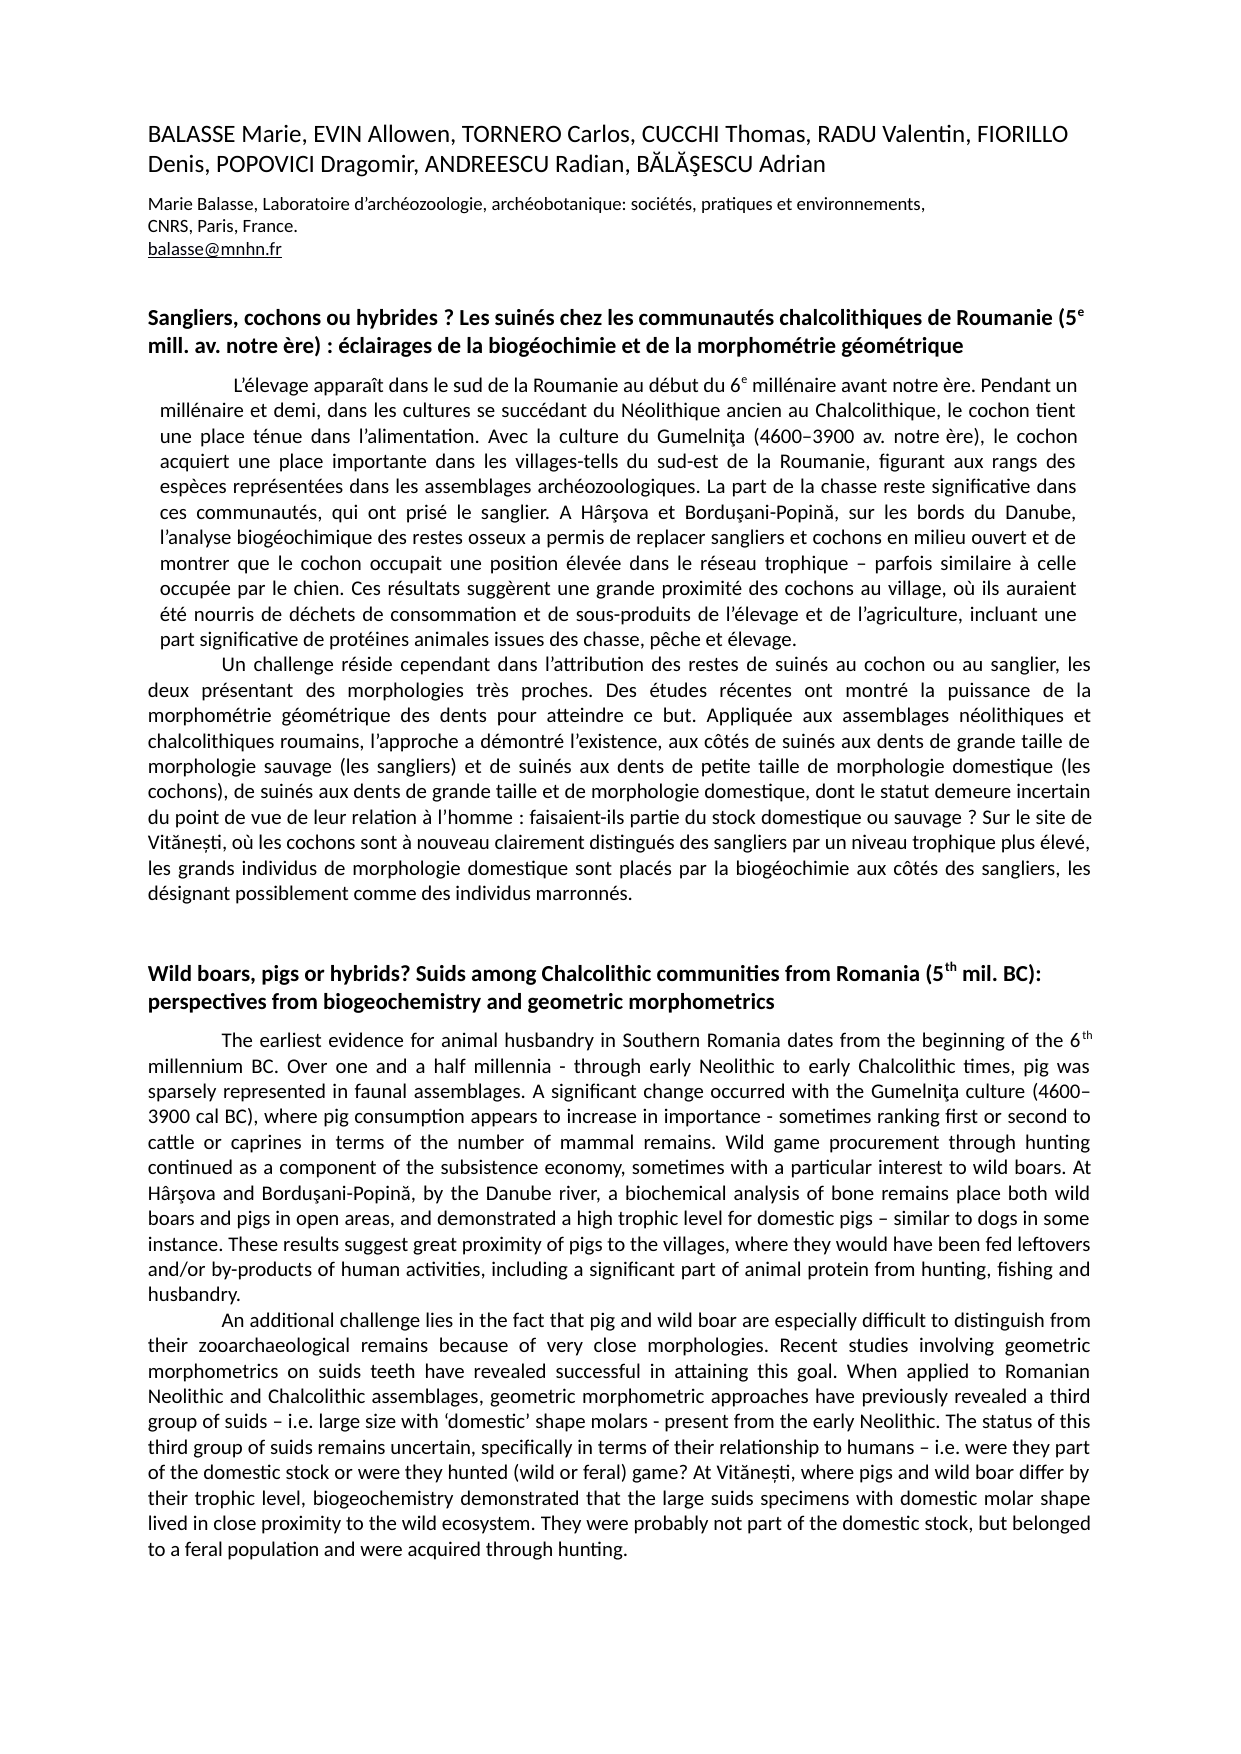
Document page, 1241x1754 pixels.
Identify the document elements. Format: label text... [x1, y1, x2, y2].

text Sangliers, cochons ou hybrides ? Les suinés chez les communautés chalcolithiques de Roumanie (5e mill. av. notre ère) : éclairages de la biogéochimie et de la morphométrie géométrique [148, 303, 1092, 359]
text Wild boars, pigs or hybrids? Suids among Chalcolithic communities from Romania (5th mil. BC): perspectives from biogeochemistry and geometric morphometrics [148, 959, 1092, 1015]
text Marie Balasse, Laboratoire d’archéozoologie, archéobotanique: sociétés, pratiques et environnements, [148, 192, 1092, 214]
text The earliest evidence for animal husbandry in Southern Romania dates from the beginning of the 6th millennium BC. Over one and a half millennia - through early Neolithic to early Chalcolithic times, pig was sparsely represented in faunal assemblages. A significant change occurred with the Gumelniţa culture (4600–3900 cal BC), where pig consumption appears to increase in importance - sometimes ranking first or second to cattle or caprines in terms of the number of mammal remains. Wild game procurement through hunting continued as a component of the subsistence economy, sometimes with a particular interest to wild boars. At Hârşova and Borduşani-Popină, by the Danube river, a biochemical analysis of bone remains place both wild boars and pigs in open areas, and demonstrated a high trophic level for domestic pigs – similar to dogs in some instance. These results suggest great proximity of pigs to the villages, where they would have been fed leftovers and/or by-products of human activities, including a significant part of animal protein from hunting, fishing and husbandry. [148, 1027, 1092, 1307]
text balasse@mnhn.fr [148, 237, 1092, 260]
text An additional challenge lies in the fact that pig and wild boar are especially difficult to distinguish from their zooarchaeological remains because of very close morphologies. Recent studies involving geometric morphometrics on suids teeth have revealed successful in attaining this goal. When applied to Romanian Neolithic and Chalcolithic assemblages, geometric morphometric approaches have previously revealed a third group of suids – i.e. large size with ‘domestic’ shape molars - present from the early Neolithic. The status of this third group of suids remains uncertain, specifically in terms of their relationship to humans – i.e. were they part of the domestic stock or were they hunted (wild or feral) game? At Vitănești, where pigs and wild boar differ by their trophic level, biogeochemistry demonstrated that the large suids specimens with domestic molar shape lived in close proximity to the wild ecosystem. They were probably not part of the domestic stock, but belonged to a feral population and were acquired through hunting. [148, 1307, 1092, 1561]
text CNRS, Paris, France. [148, 214, 1092, 237]
text L’élevage apparaît dans le sud de la Roumanie au début du 6e millénaire avant notre ère. Pendant un millénaire et demi, dans les cultures se succédant du Néolithique ancien au Chalcolithique, le cochon tient une place ténue dans l’alimentation. Avec la culture du Gumelniţa (4600–3900 av. notre ère), le cochon acquiert une place importante dans les villages-tells du sud-est de la Roumanie, figurant aux rangs des espèces représentées dans les assemblages archéozoologiques. La part de la chasse reste significative dans ces communautés, qui ont prisé le sanglier. A Hârşova et Borduşani-Popină, sur les bords du Danube, l’analyse biogéochimique des restes osseux a permis de replacer sangliers et cochons en milieu ouvert et de montrer que le cochon occupait une position élevée dans le réseau trophique – parfois similaire à celle occupée par le chien. Ces résultats suggèrent une grande proximité des cochons au village, où ils auraient été nourris de déchets de consommation et de sous-produits de l’élevage et de l’agriculture, incluant une part significative de protéines animales issues des chasse, pêche et élevage. [159, 372, 1078, 652]
text BALASSE Marie, EVIN Allowen, TORNERO Carlos, CUCCHI Thomas, RADU Valentin, FIORILLO Denis, POPOVICI Dragomir, ANDREESCU Radian, BĂLĂŞESCU Adrian [148, 118, 1092, 179]
text Un challenge réside cependant dans l’attribution des restes de suinés au cochon ou au sanglier, les deux présentant des morphologies très proches. Des études récentes ont montré la puissance de la morphométrie géométrique des dents pour atteindre ce but. Appliquée aux assemblages néolithiques et chalcolithiques roumains, l’approche a démontré l’existence, aux côtés de suinés aux dents de grande taille de morphologie sauvage (les sangliers) et de suinés aux dents de petite taille de morphologie domestique (les cochons), de suinés aux dents de grande taille et de morphologie domestique, dont le statut demeure incertain du point de vue de leur relation à l’homme : faisaient-ils partie du stock domestique ou sauvage ? Sur le site de Vitănești, où les cochons sont à nouveau clairement distingués des sangliers par un niveau trophique plus élevé, les grands individus de morphologie domestique sont placés par la biogéochimie aux côtés des sangliers, les désignant possiblement comme des individus marronnés. [148, 372, 1092, 906]
